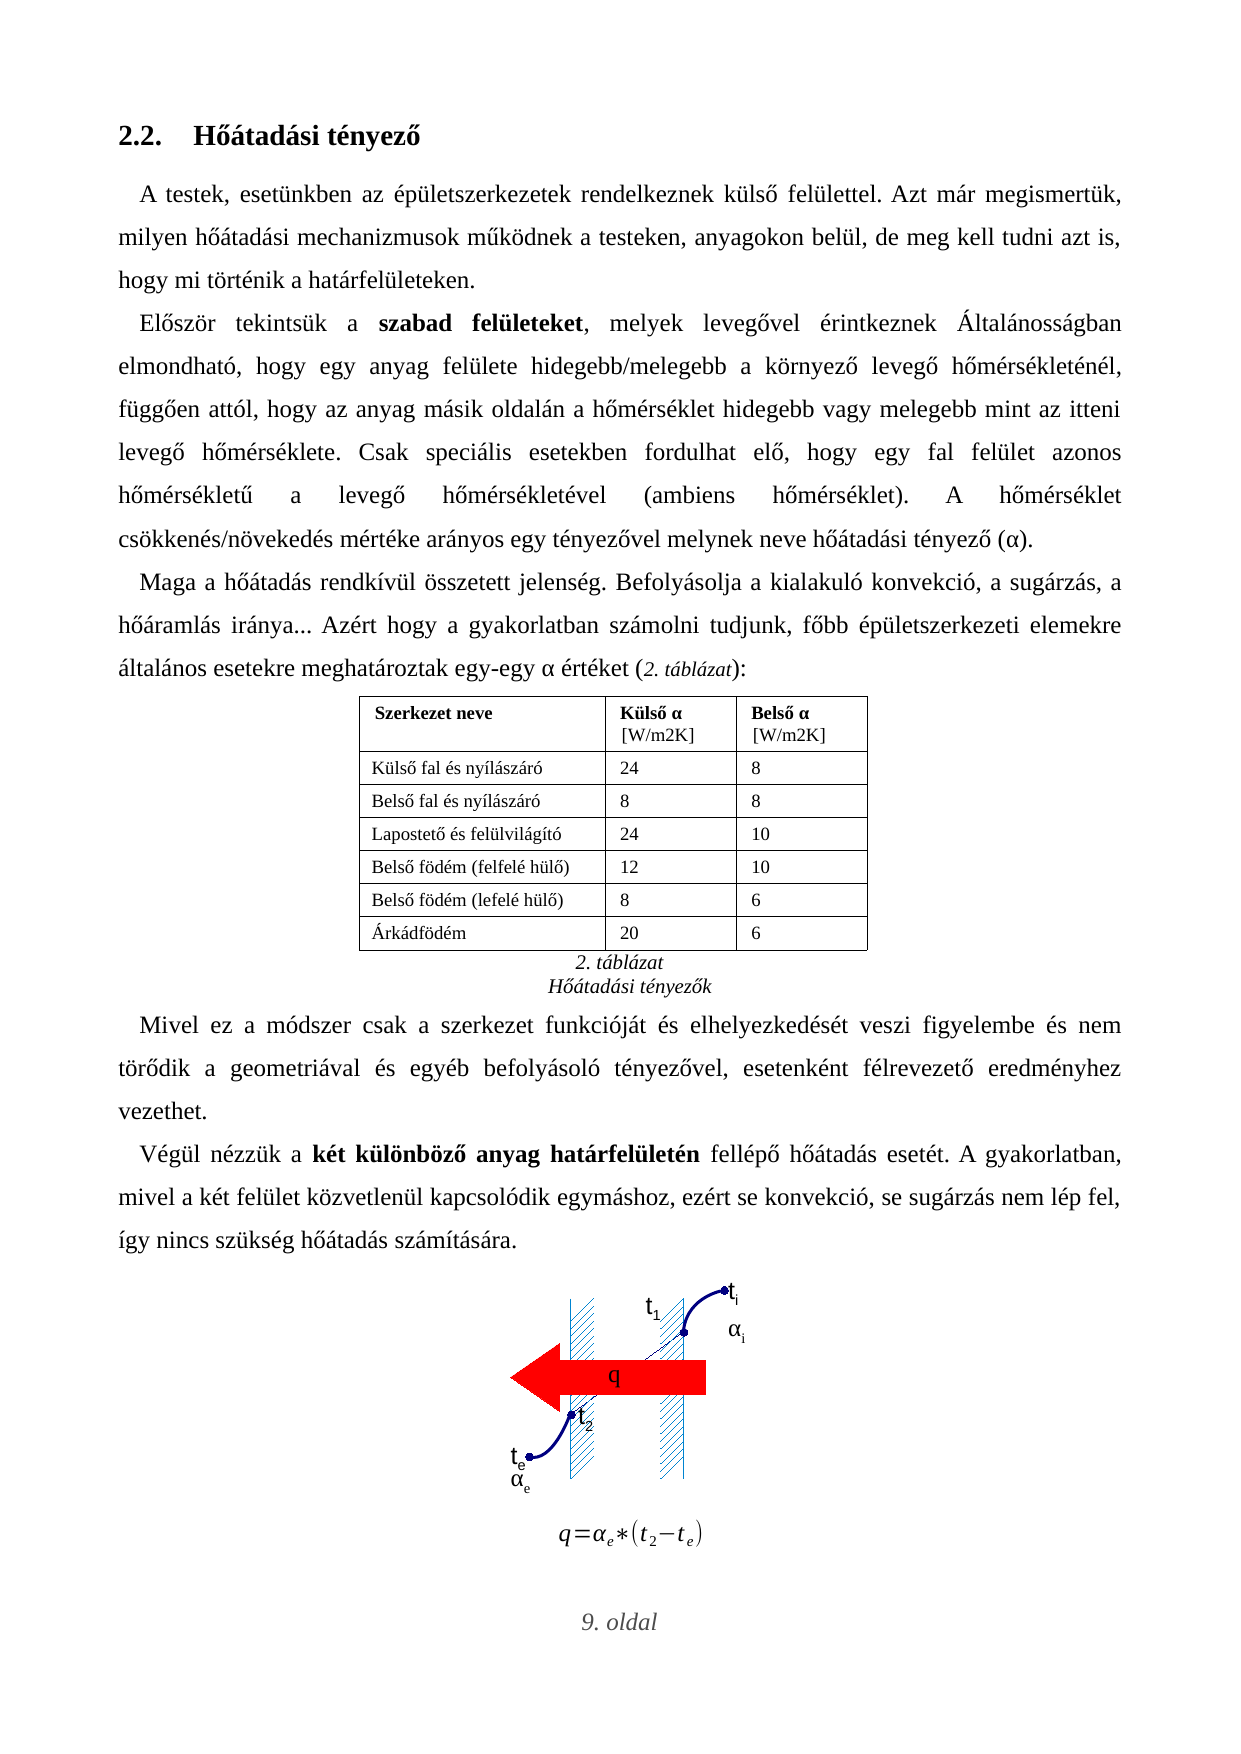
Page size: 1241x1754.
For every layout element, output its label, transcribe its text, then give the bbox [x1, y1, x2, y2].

table_cell 8 [737, 785, 867, 817]
table_cell 8 [606, 884, 736, 916]
table_cell 24 [606, 818, 736, 850]
subtitle Hőátadási tényező [118, 118, 1122, 152]
table_header Külső α [W/m2K] [606, 697, 736, 751]
subtitle Hőátadási tényezők [118, 974, 1122, 998]
table_cell Belső födém (felfelé hülő) [360, 851, 605, 883]
table_cell 24 [606, 752, 736, 784]
table_cell 20 [606, 917, 736, 949]
table_cell 6 [737, 917, 867, 949]
table_cell Belső fal és nyílászáró [360, 785, 605, 817]
subtitle 2. táblázat [118, 950, 1122, 974]
table_header Szerkezet neve [360, 697, 605, 751]
table_cell Árkádfödém [360, 917, 605, 949]
table_header Belső α [W/m2K] [737, 697, 867, 751]
subtitle Végül nézzük a két különböző anyag határfelületén fellépő hőátadás esetét. A gyakorlatban, mivel a két felület közvetlenül kapcsolódik egymáshoz, ezért se konvekció, se sugárzás nem lép fel, így nincs szükség hőátadás számítására. [118, 1139, 1122, 1254]
table_cell Lapostető és felülvilágító [360, 818, 605, 850]
table_cell 12 [606, 851, 736, 883]
table_cell 8 [737, 752, 867, 784]
subtitle Maga a hőátadás rendkívül összetett jelenség. Befolyásolja a kialakuló konvekció, a sugárzás, a hőáramlás iránya... Azért hogy a gyakorlatban számolni tudjunk, főbb épületszerkezeti elemekre általános esetekre meghatároztak egy-egy α értéket (2. táblázat): [118, 567, 1122, 682]
table_cell 10 [737, 851, 867, 883]
table_cell 8 [606, 785, 736, 817]
table_cell Belső födém (lefelé hülő) [360, 884, 605, 916]
subtitle Mivel ez a módszer csak a szerkezet funkcióját és elhelyezkedését veszi figyelembe és nem törődik a geometriával és egyéb befolyásoló tényezővel, esetenként félrevezető eredményhez vezethet. [118, 1010, 1122, 1125]
subtitle A testek, esetünkben az épületszerkezetek rendelkeznek külső felülettel. Azt már megismertük, milyen hőátadási mechanizmusok működnek a testeken, anyagokon belül, de meg kell tudni azt is, hogy mi történik a határfelületeken. [118, 179, 1122, 294]
table_cell Külső fal és nyílászáró [360, 752, 605, 784]
table_cell 10 [737, 818, 867, 850]
table_cell 6 [737, 884, 867, 916]
subtitle Először tekintsük a szabad felületeket, melyek levegővel érintkeznek Általánosságban elmondható, hogy egy anyag felülete hidegebb/melegebb a környező levegő hőmérsékleténél, függően attól, hogy az anyag másik oldalán a hőmérséklet hidegebb vagy melegebb mint az itteni levegő hőmérséklete. Csak speciális esetekben fordulhat elő, hogy egy fal felület azonos hőmérsékletű a levegő hőmérsékletével (ambiens hőmérséklet). A hőmérséklet csökkenés/növekedés mértéke arányos egy tényezővel melynek neve hőátadási tényező (α). [118, 308, 1122, 552]
